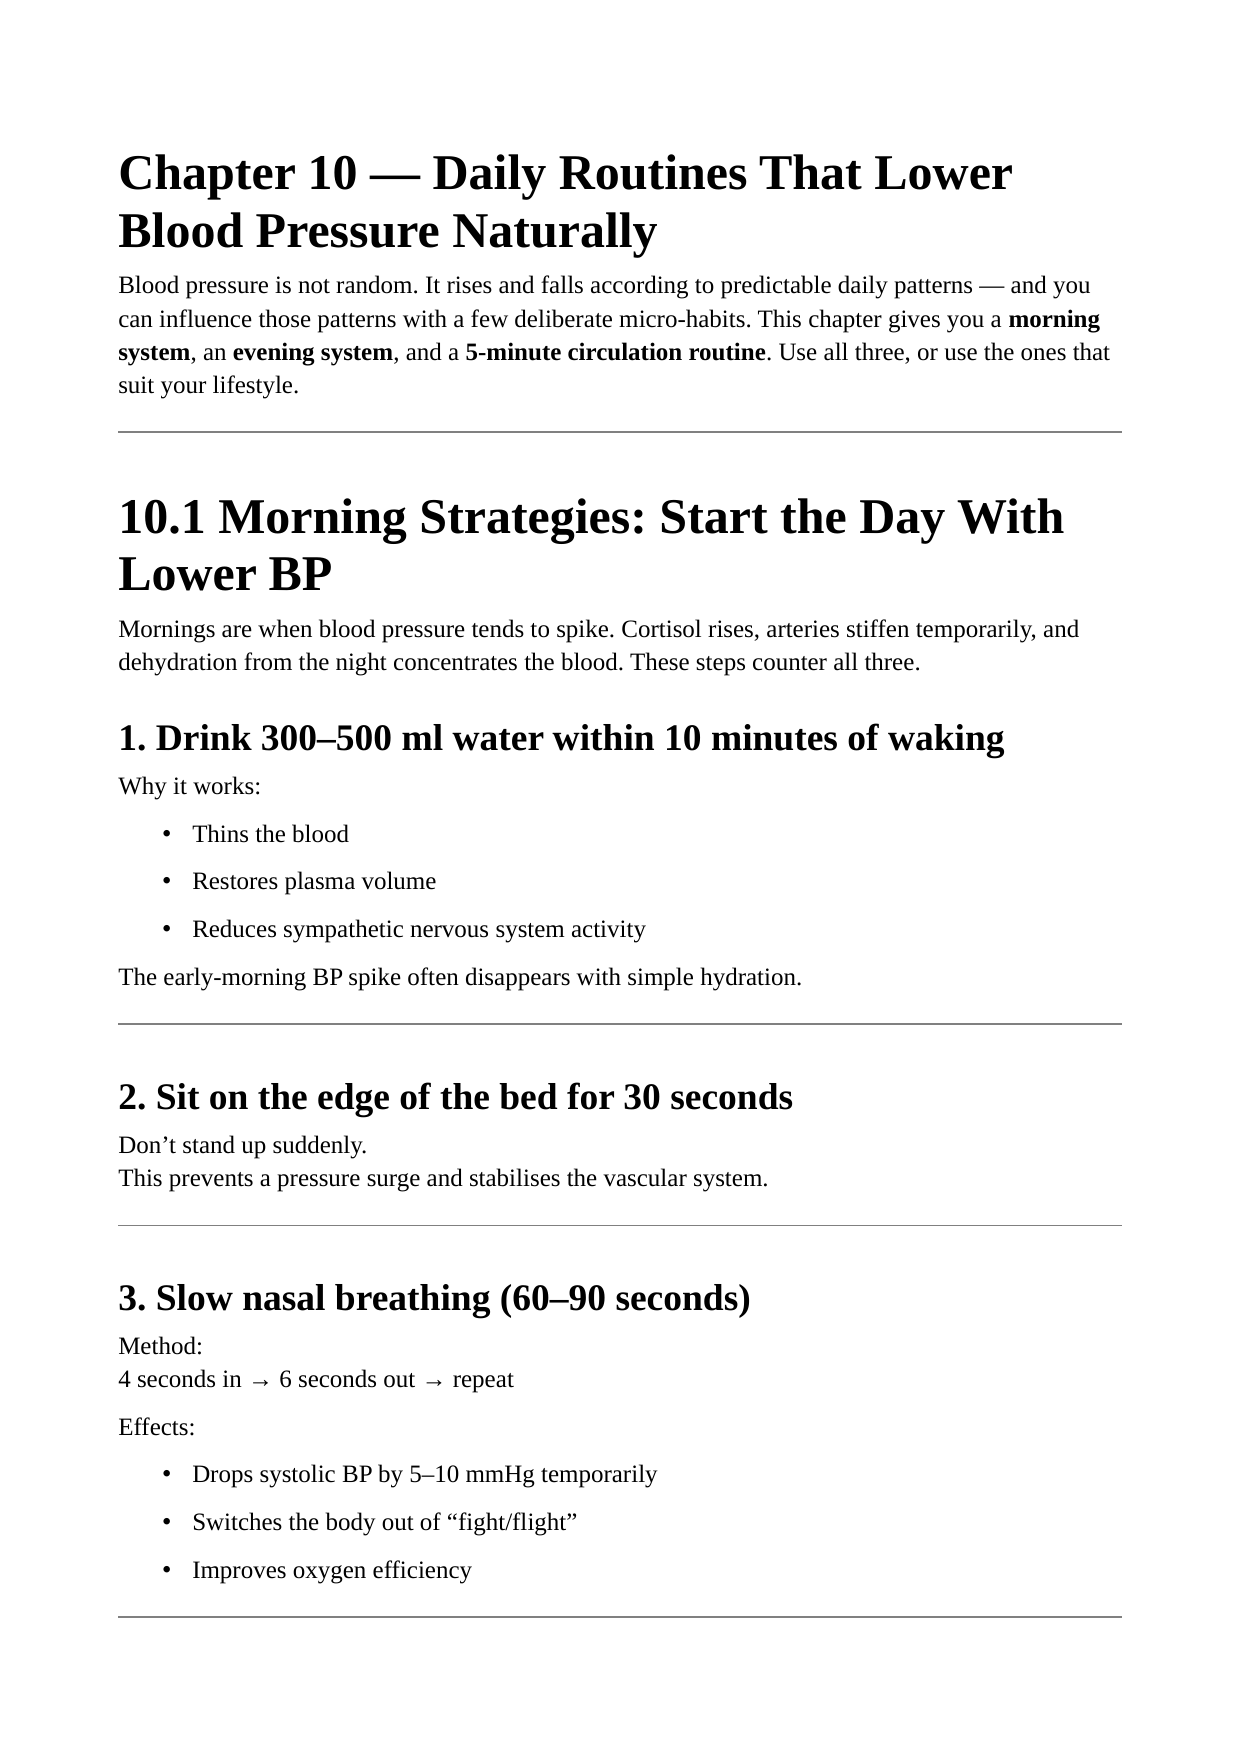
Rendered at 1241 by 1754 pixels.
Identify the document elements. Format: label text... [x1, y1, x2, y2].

text Effects: [118, 1412, 1122, 1441]
text Method: 4 seconds in → 6 seconds out → repeat [118, 1331, 1122, 1393]
list Drops systolic BP by 5–10 mmHg temporarily [162, 1459, 1122, 1488]
subtitle 3. Slow nasal breathing (60–90 seconds) [118, 1276, 1122, 1319]
subtitle 2. Sit on the edge of the bed for 30 seconds [118, 1074, 1122, 1117]
list Improves oxygen efficiency [162, 1555, 1122, 1583]
text Don’t stand up suddenly. This prevents a pressure surge and stabilises the vascular system. [118, 1130, 1122, 1192]
list Restores plasma volume [162, 866, 1122, 895]
list Reduces sympathetic nervous system activity [162, 914, 1122, 943]
subtitle 1. Drink 300–500 ml water within 10 minutes of waking [118, 716, 1122, 759]
text Why it works: [118, 771, 1122, 800]
text Mornings are when blood pressure tends to spike. Cortisol rises, arteries stiffen temporarily, and dehydration from the night concentrates the blood. These steps counter all three. [118, 614, 1122, 676]
list Switches the body out of “fight/flight” [162, 1507, 1122, 1536]
text Blood pressure is not random. It rises and falls according to predictable daily patterns — and you can influence those patterns with a few deliberate micro-habits. This chapter gives you a morning system, an evening system, and a 5-minute circulation routine. Use all three, or use the ones that suit your lifestyle. [118, 271, 1122, 398]
subtitle Chapter 10 — Daily Routines That Lower Blood Pressure Naturally [118, 143, 1122, 258]
text The early-morning BP spike often disappears with simple hydration. [118, 962, 1122, 990]
subtitle 10.1 Morning Strategies: Start the Day With Lower BP [118, 487, 1122, 602]
list Thins the blood [162, 819, 1122, 847]
